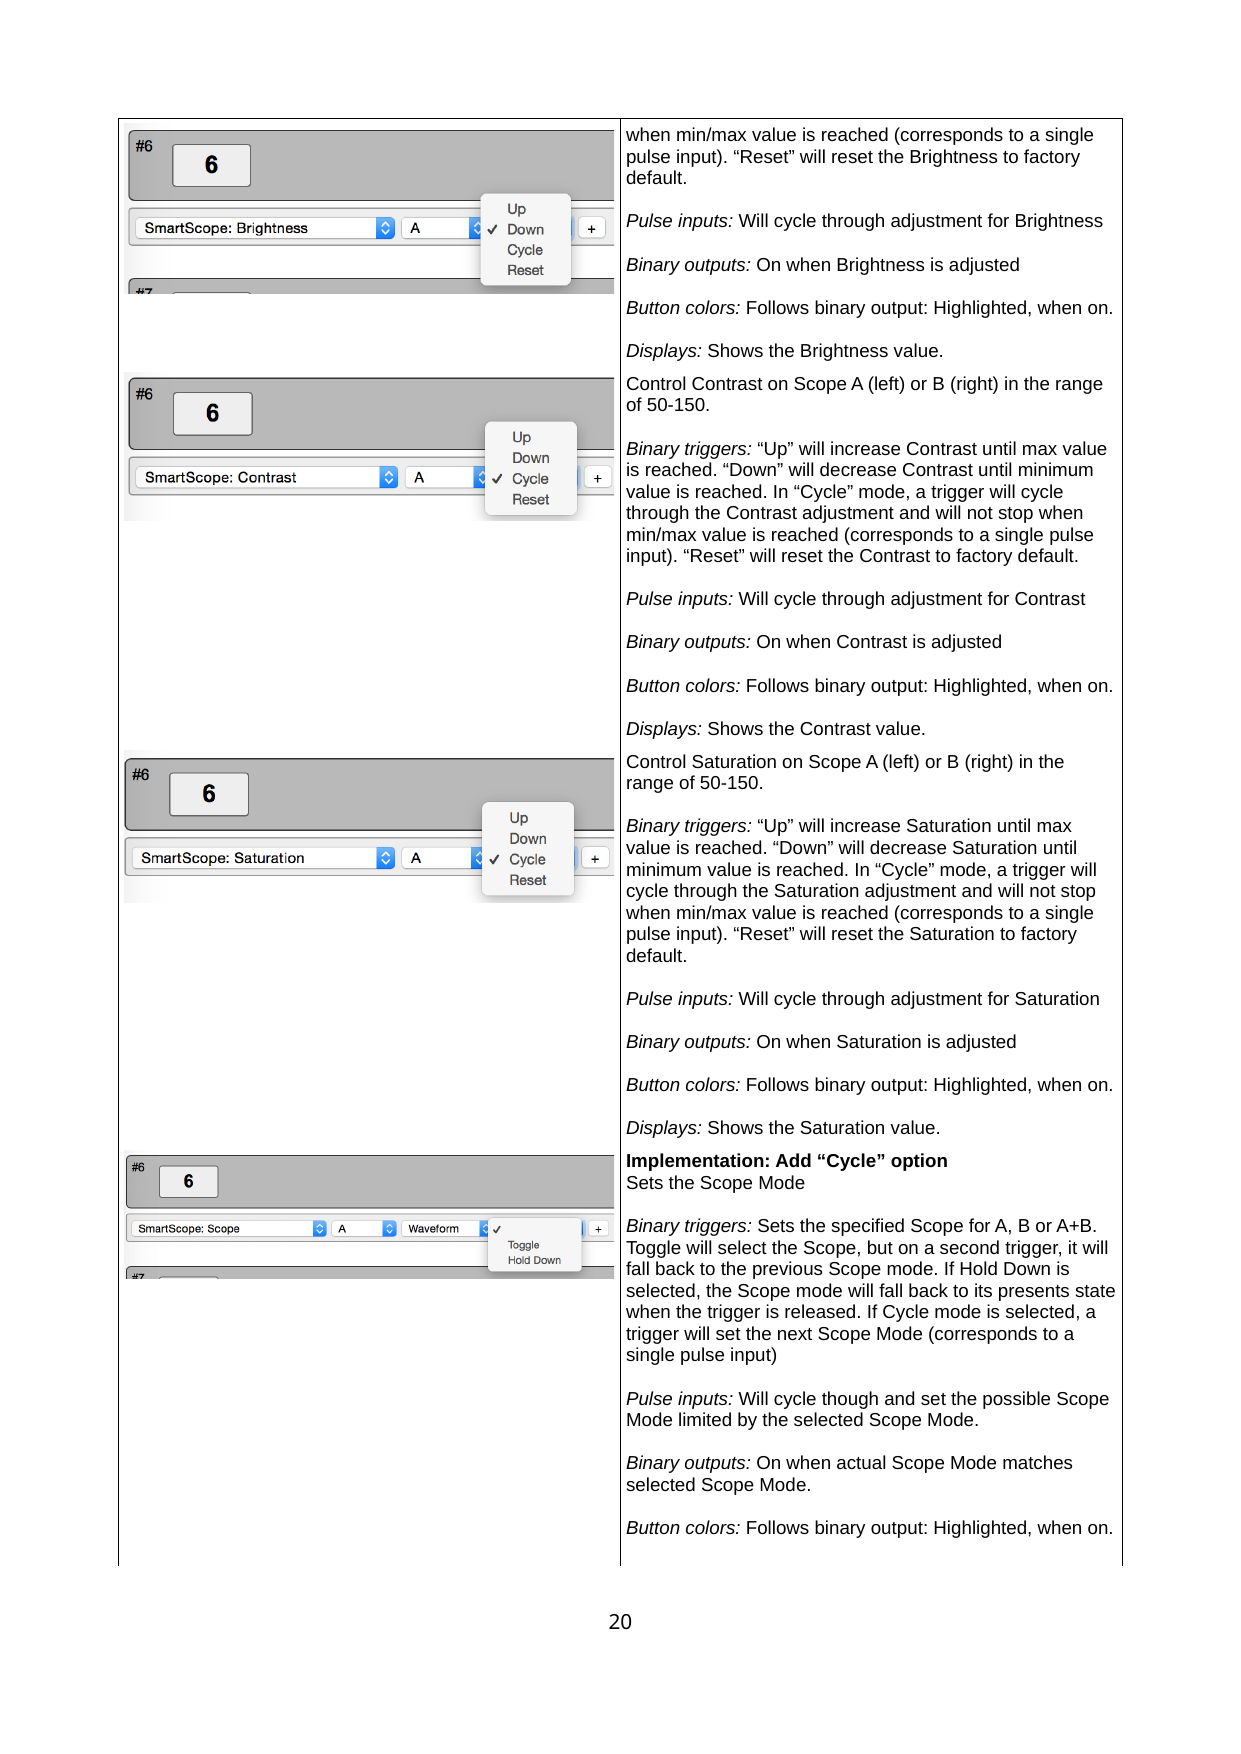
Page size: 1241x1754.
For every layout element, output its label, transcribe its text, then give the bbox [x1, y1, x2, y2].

table_header when min/max value is reached (corresponds to a single pulse input). “Reset” will reset the Brightness to factory default. Pulse inputs: Will cycle through adjustment for Brightness Binary outputs: On when Brightness is adjusted Button colors: Follows binary output: Highlighted, when on. Displays: Shows the Brightness value. [621, 119, 1122, 367]
table_cell Implementation: Add “Cycle” option Sets the Scope Mode Binary triggers: Sets the specified Scope for A, B or A+B. Toggle will select the Scope, but on a second trigger, it will fall back to the previous Scope mode. If Hold Down is selected, the Scope mode will fall back to its presents state when the trigger is released. If Cycle mode is selected, a trigger will set the next Scope Mode (corresponds to a single pulse input) Pulse inputs: Will cycle though and set the possible Scope Mode limited by the selected Scope Mode. Binary outputs: On when actual Scope Mode matches selected Scope Mode. Button colors: Follows binary output: Highlighted, when on. [621, 1145, 1122, 1566]
table_cell [119, 903, 620, 1144]
table_cell Control Saturation on Scope A (left) or B (right) in the range of 50-150. Binary triggers: “Up” will increase Saturation until max value is reached. “Down” will decrease Saturation until minimum value is reached. In “Cycle” mode, a trigger will cycle through the Saturation adjustment and will not stop when min/max value is reached (corresponds to a single pulse input). “Reset” will reset the Saturation to factory default. Pulse inputs: Will cycle through adjustment for Saturation Binary outputs: On when Saturation is adjusted Button colors: Follows binary output: Highlighted, when on. Displays: Shows the Saturation value. [621, 745, 1122, 1144]
table_cell [119, 367, 620, 745]
picture [123, 123, 615, 294]
table_header [119, 119, 620, 367]
picture [123, 372, 615, 521]
table_cell [119, 745, 620, 902]
picture [123, 750, 615, 903]
table_cell [119, 1145, 620, 1566]
picture [123, 1150, 615, 1279]
table_cell Control Contrast on Scope A (left) or B (right) in the range of 50-150. Binary triggers: “Up” will increase Contrast until max value is reached. “Down” will decrease Contrast until minimum value is reached. In “Cycle” mode, a trigger will cycle through the Contrast adjustment and will not stop when min/max value is reached (corresponds to a single pulse input). “Reset” will reset the Contrast to factory default. Pulse inputs: Will cycle through adjustment for Contrast Binary outputs: On when Contrast is adjusted Button colors: Follows binary output: Highlighted, when on. Displays: Shows the Contrast value. [621, 367, 1122, 745]
